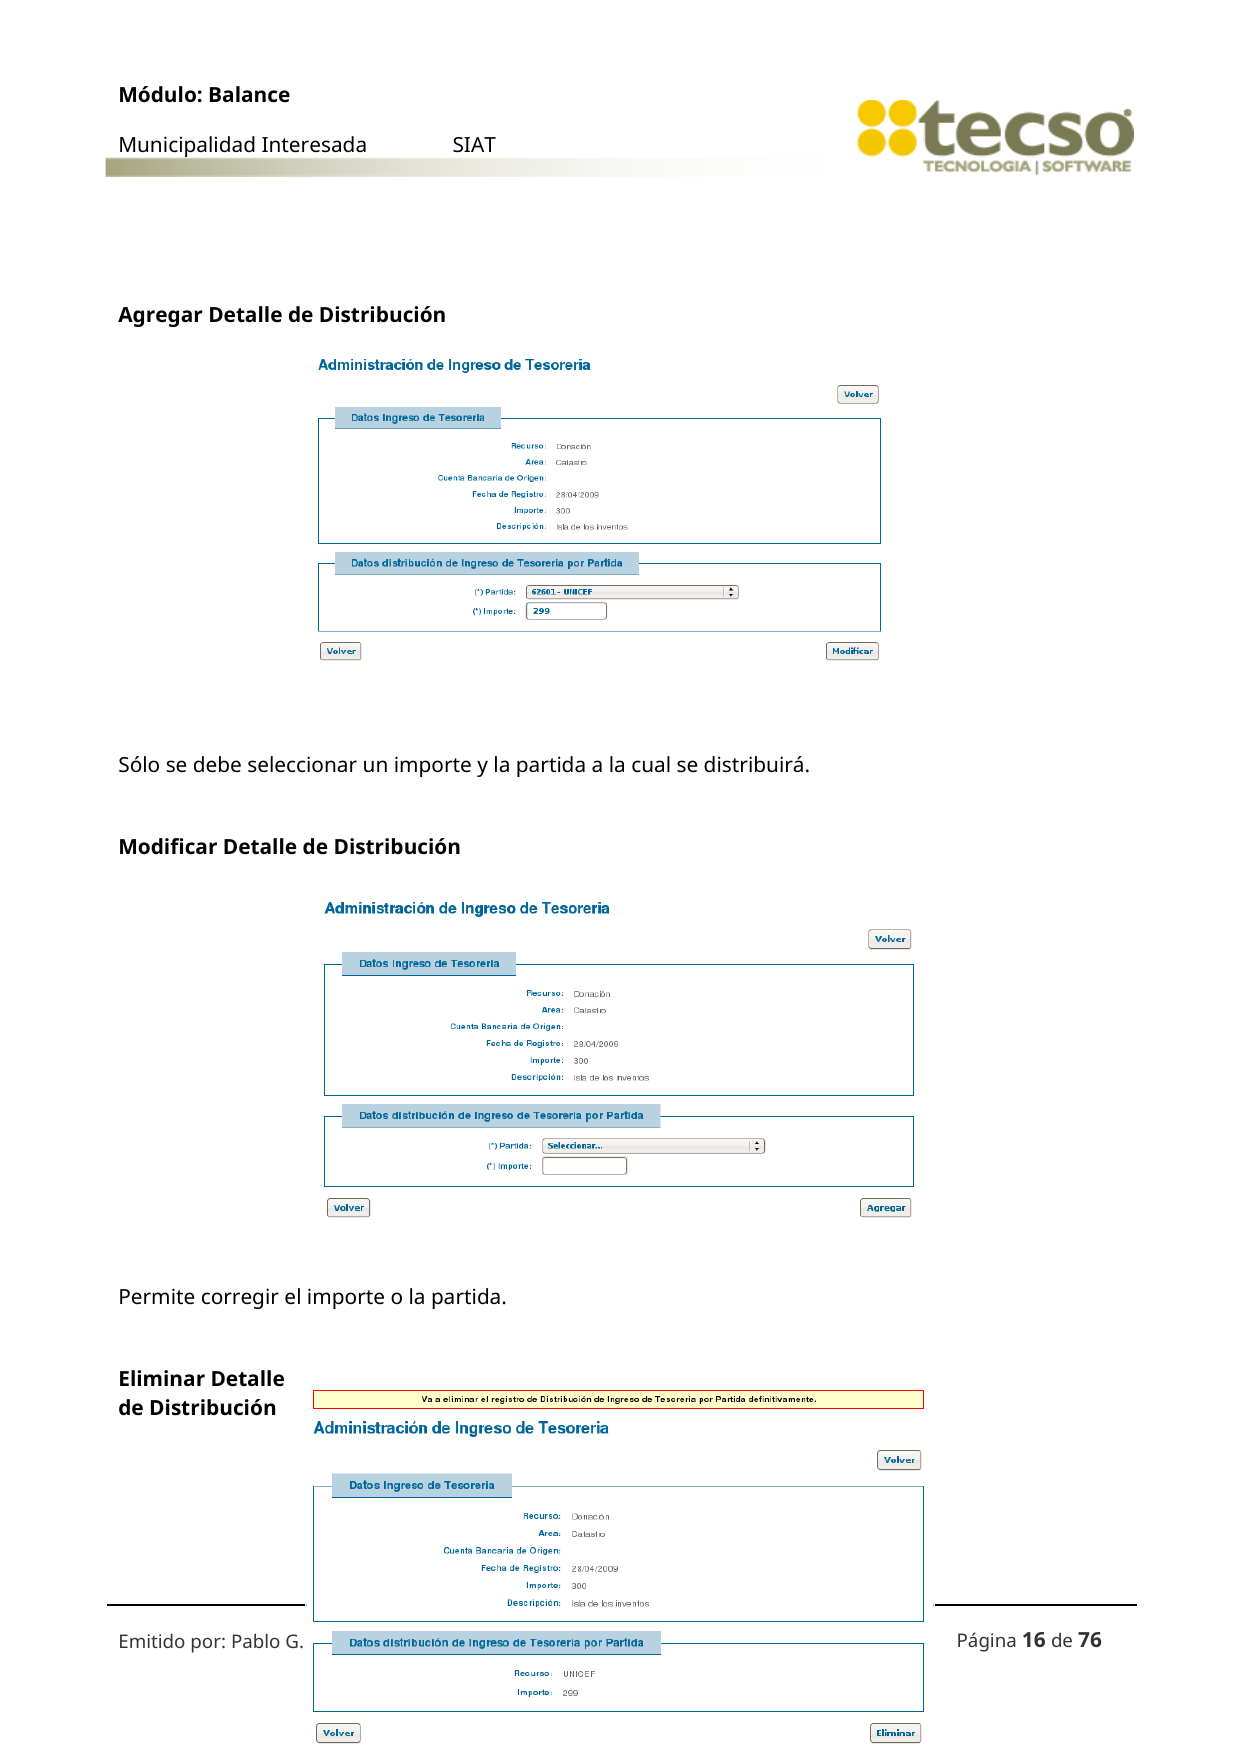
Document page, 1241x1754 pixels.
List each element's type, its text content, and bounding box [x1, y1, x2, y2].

picture [105, 100, 1134, 177]
text Agregar Detalle de Distribución [118, 300, 1122, 328]
picture [311, 352, 891, 676]
text Permite corregir el importe o la partida. [118, 1282, 1122, 1311]
picture [313, 893, 927, 1232]
text Sólo se debe seleccionar un importe y la partida a la cual se distribuirá. [118, 750, 1122, 778]
text Eliminar Detalle de Distribución [118, 1364, 1122, 1421]
picture [306, 1380, 934, 1753]
text Modificar Detalle de Distribución [118, 832, 1122, 860]
